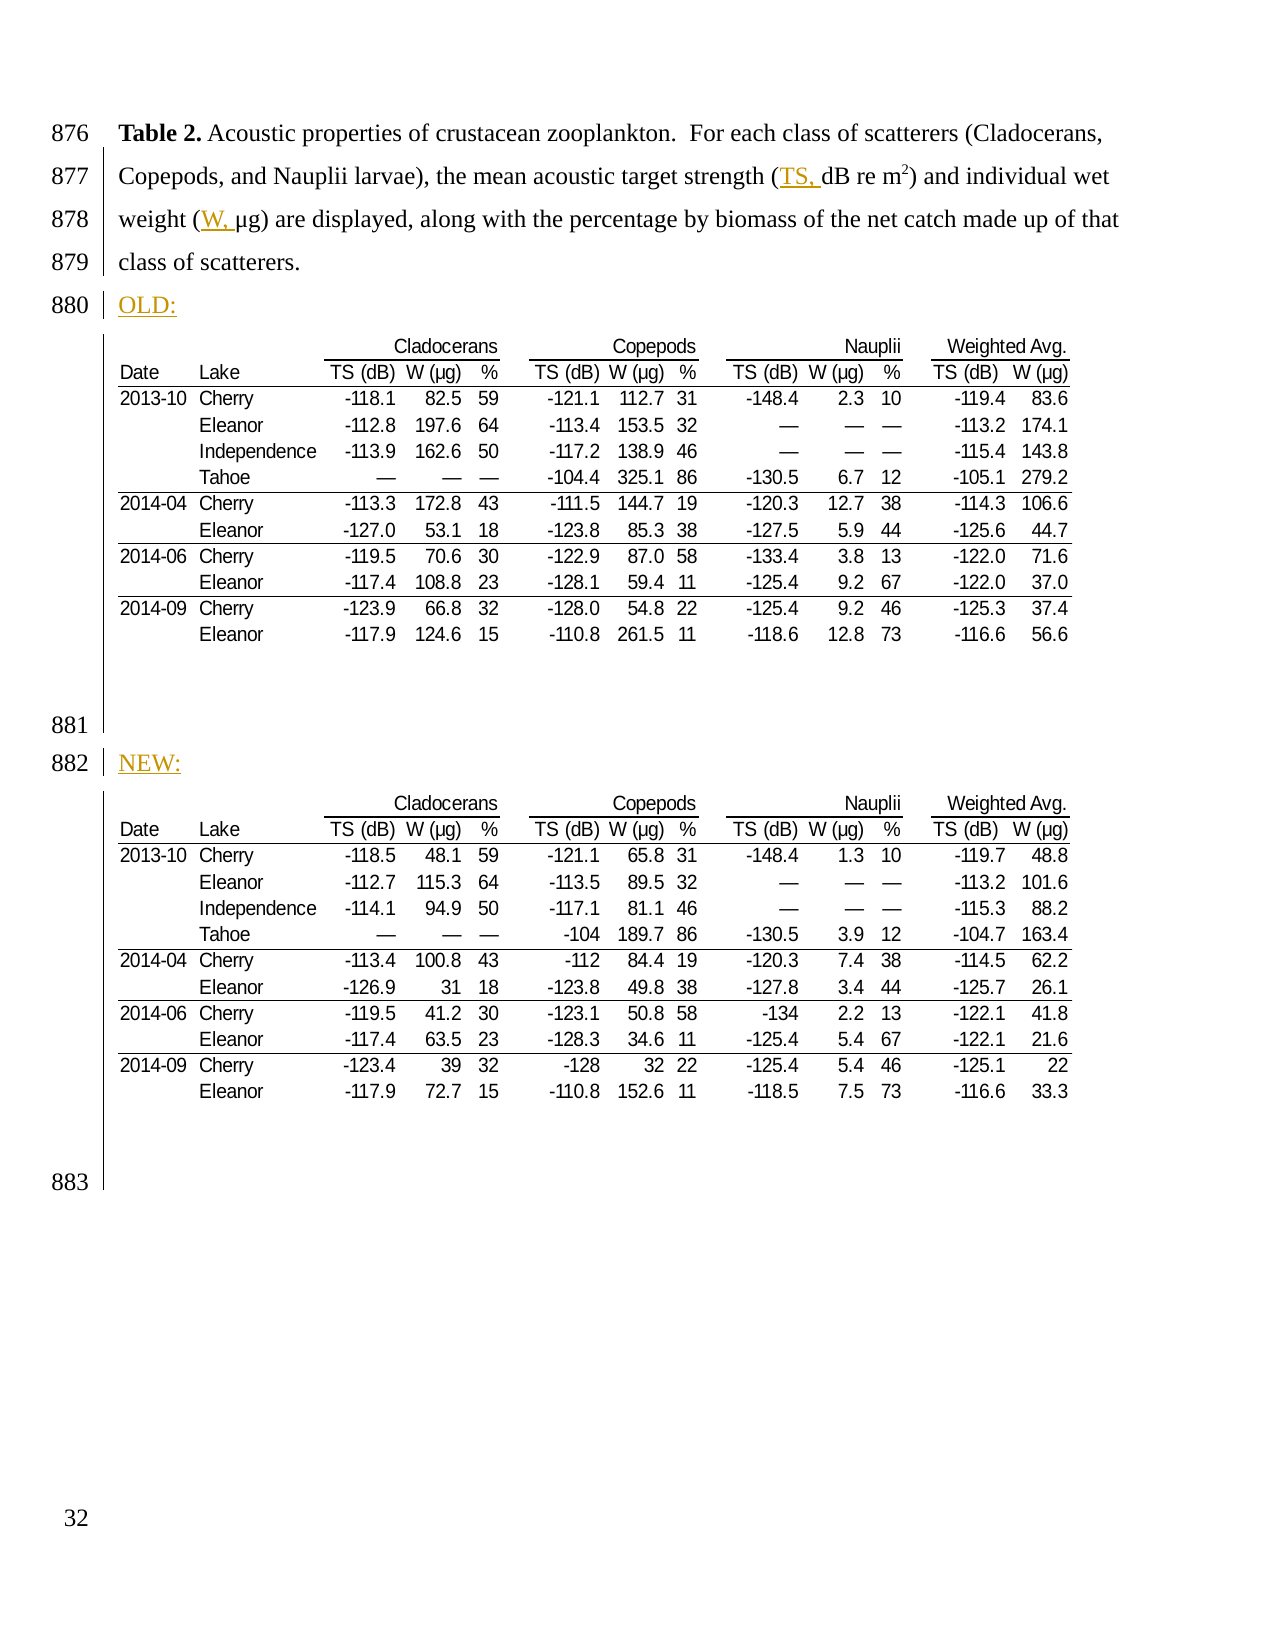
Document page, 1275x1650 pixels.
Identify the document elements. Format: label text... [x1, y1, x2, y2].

text NEW: [118, 748, 1157, 776]
text OLD: [118, 291, 1157, 319]
text Table 2. Acoustic properties of crustacean zooplankton. For each class of scatterers (Cladocerans, Copepods, and Nauplii larvae), the mean acoustic target strength (TS, dB re m2) and individual wet weight (W, μg) are displayed, along with the percentage by biomass of the net catch made up of that class of scatterers. [118, 118, 1157, 276]
